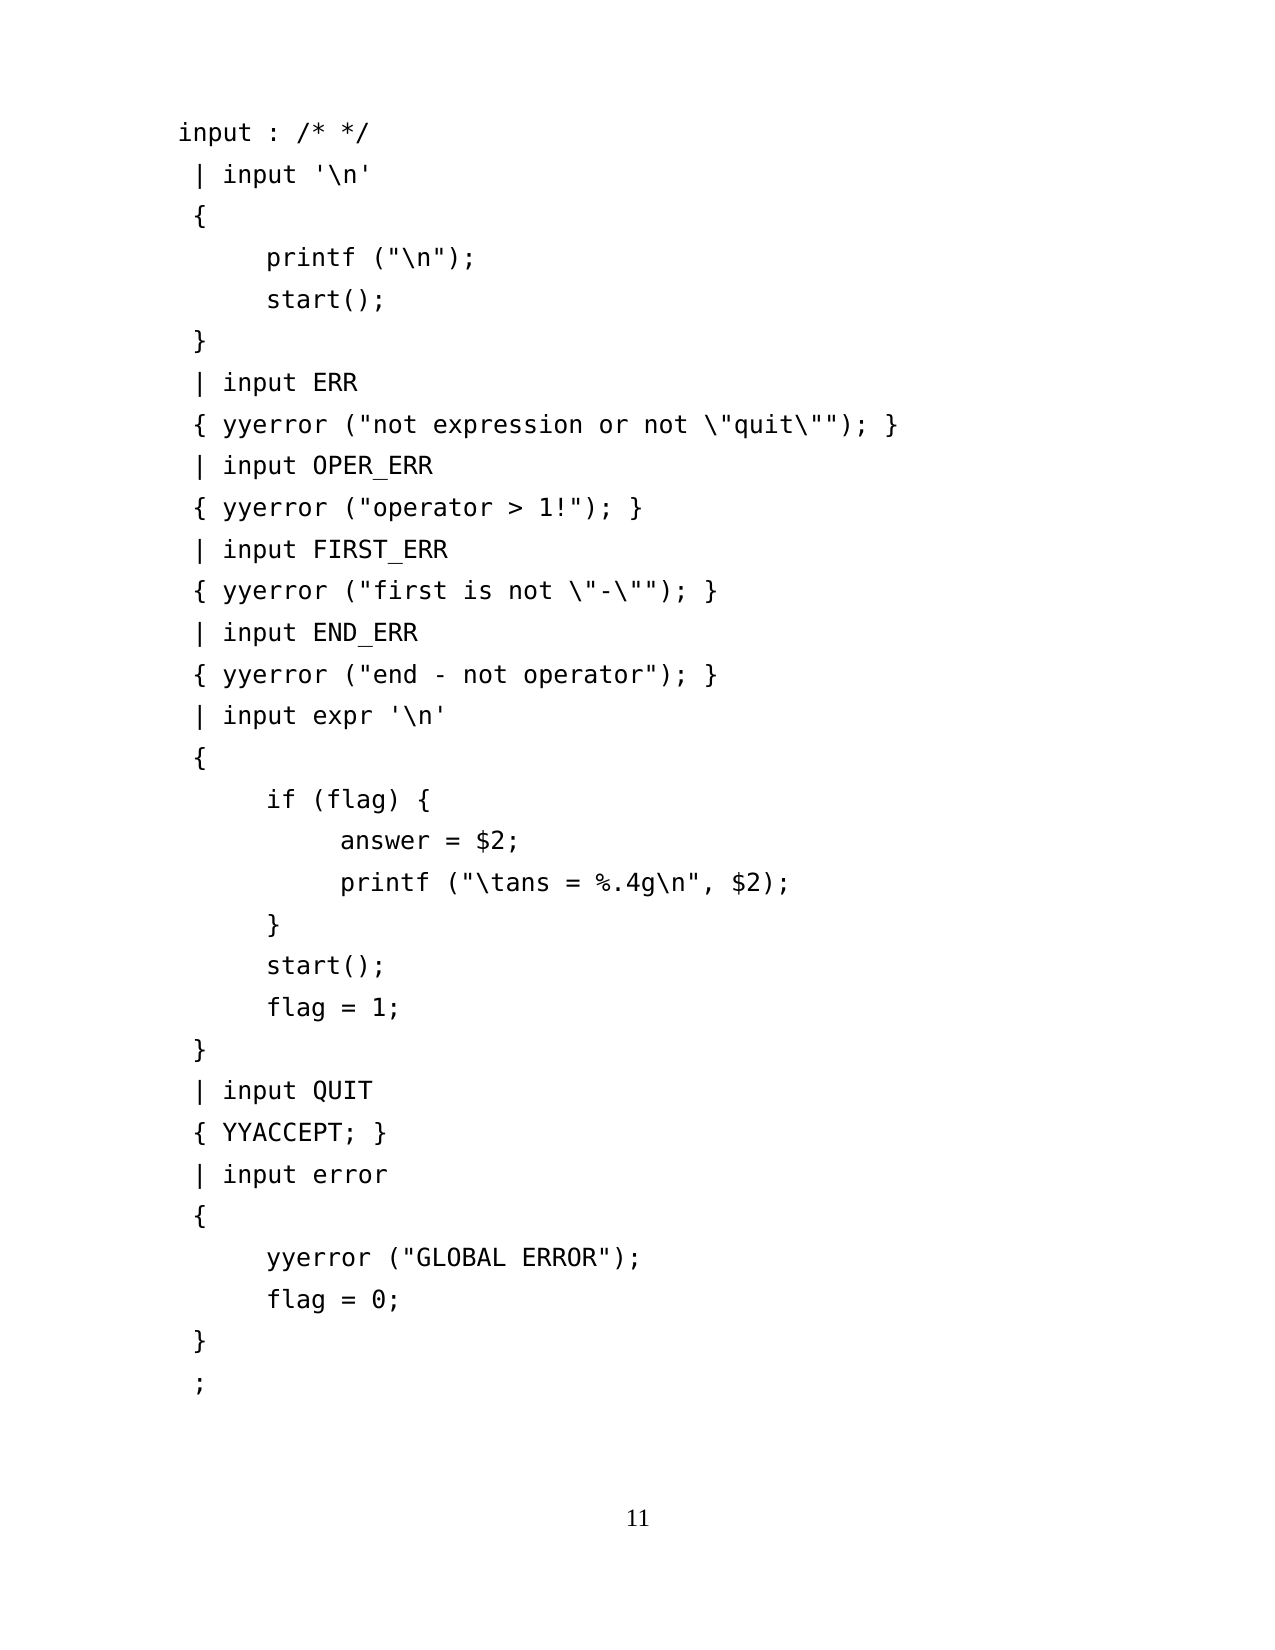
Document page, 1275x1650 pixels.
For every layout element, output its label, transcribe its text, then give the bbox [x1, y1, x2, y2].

text | input '\n' [118, 160, 1157, 189]
text } [118, 326, 1157, 356]
text | input FIRST_ERR [118, 535, 1157, 564]
text } [118, 910, 1157, 939]
text { yyerror ("end - not operator"); } [118, 660, 1157, 689]
text | input END_ERR [118, 618, 1157, 647]
text | input error [118, 1160, 1157, 1189]
text | input OPER_ERR [118, 451, 1157, 481]
text | input QUIT [118, 1076, 1157, 1106]
text { YYACCEPT; } [118, 1118, 1157, 1147]
text start(); [118, 951, 1157, 981]
text printf ("\tans = %.4g\n", $2); [118, 868, 1157, 897]
text } [118, 1326, 1157, 1356]
text | input expr '\n' [118, 701, 1157, 731]
text { [118, 743, 1157, 772]
text answer = $2; [118, 826, 1157, 856]
text { yyerror ("not expression or not \"quit\""); } [118, 410, 1157, 439]
text ; [118, 1368, 1157, 1397]
text if (flag) { [118, 785, 1157, 814]
text { yyerror ("first is not \"-\""); } [118, 576, 1157, 606]
text { [118, 201, 1157, 231]
text } [118, 1035, 1157, 1064]
text yyerror ("GLOBAL ERROR"); [118, 1243, 1157, 1272]
text { [118, 1201, 1157, 1231]
text | input ERR [118, 368, 1157, 397]
text input : /* */ [118, 118, 1157, 147]
text flag = 1; [118, 993, 1157, 1022]
text start(); [118, 285, 1157, 314]
text printf ("\n"); [118, 243, 1157, 272]
text flag = 0; [118, 1285, 1157, 1314]
text { yyerror ("operator > 1!"); } [118, 493, 1157, 522]
